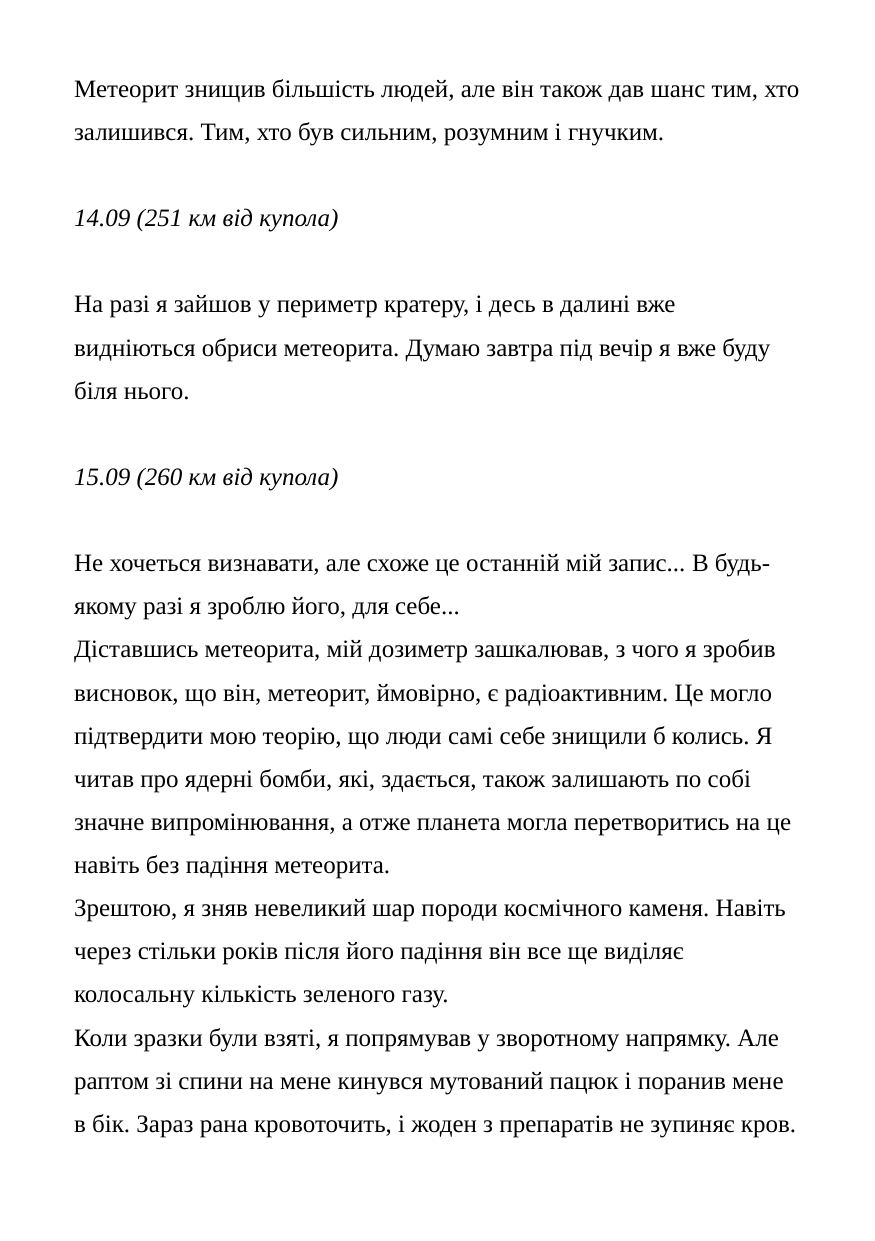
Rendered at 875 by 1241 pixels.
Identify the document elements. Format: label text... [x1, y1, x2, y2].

text На разі я зайшов у периметр кратеру, і десь в далині вже видніються обриси метеорита. Думаю завтра під вечір я вже буду біля нього. [74, 289, 800, 404]
text Діставшись метеорита, мій дозиметр зашкалював, з чого я зробив висновок, що він, метеорит, ймовірно, є радіоактивним. Це могло підтвердити мою теорію, що люди самі себе знищили б колись. Я читав про ядерні бомби, які, здається, також залишають по собі значне випромінювання, а отже планета могла перетворитись на це навіть без падіння метеорита. [74, 634, 800, 879]
text Метеорит знищив більшість людей, але він також дав шанс тим, хто залишився. Тим, хто був сильним, розумним і гнучким. [74, 74, 800, 146]
text Зрештою, я зняв невеликий шар породи космічного каменя. Навіть через стільки років після його падіння він все ще виділяє колосальну кількість зеленого газу. [74, 893, 800, 1008]
text 14.09 (251 км від купола) [74, 203, 800, 232]
text Коли зразки були взяті, я попрямував у зворотному напрямку. Але раптом зі спини на мене кинувся мутований пацюк і поранив мене в бік. Зараз рана кровоточить, і жоден з препаратів не зупиняє кров. [74, 1023, 800, 1138]
text Не хочеться визнавати, але схоже це останній мій запис... В будь-якому разі я зроблю його, для себе... [74, 548, 800, 620]
text 15.09 (260 км від купола) [74, 462, 800, 491]
